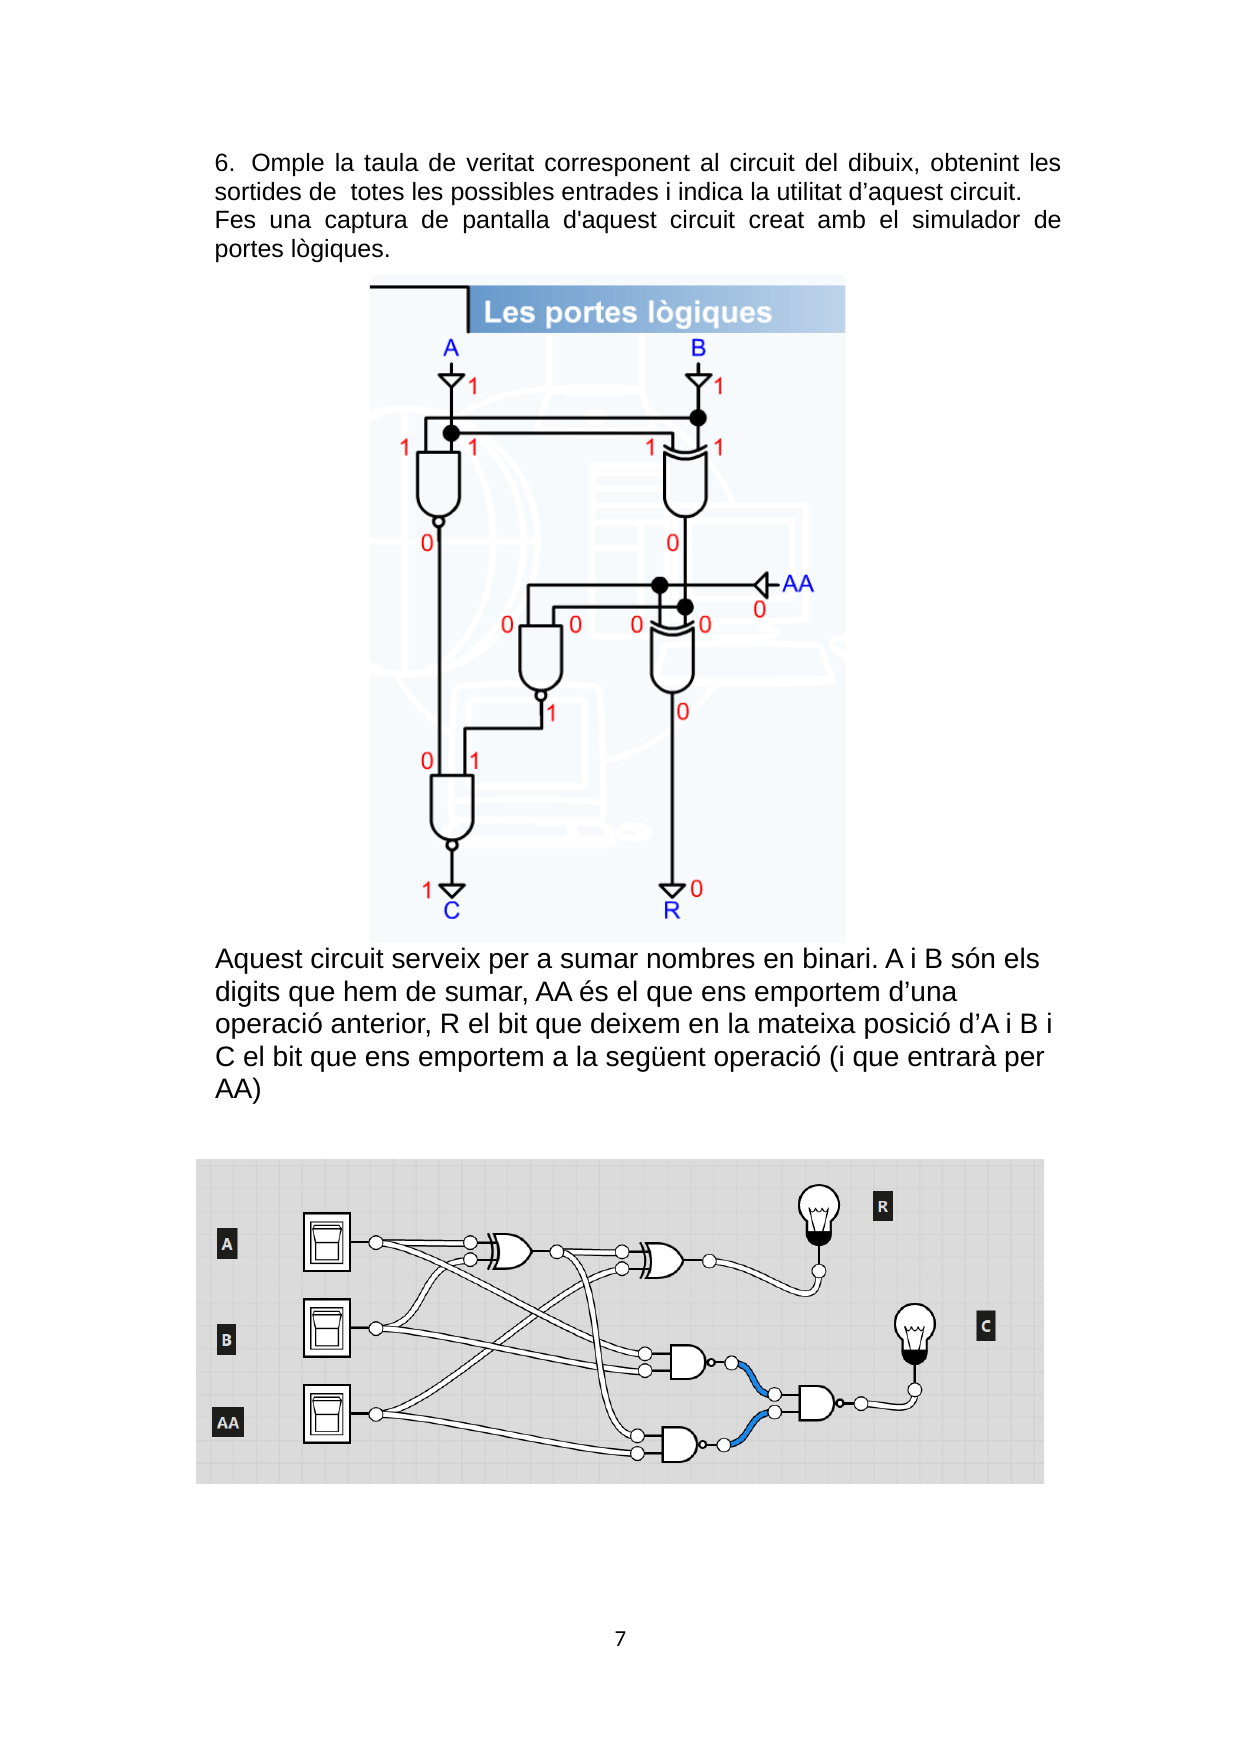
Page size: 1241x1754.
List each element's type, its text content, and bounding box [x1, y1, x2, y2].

text Aquest circuit serveix per a sumar nombres en binari. A i B són els digits que hem de sumar, AA és el que ens emportem d’una operació anterior, R el bit que deixem en la mateixa posició d’A i B i C el bit que ens emportem a la següent operació (i que entrarà per AA) [215, 281, 1063, 1104]
text Fes una captura de pantalla d'aquest circuit creat amb el simulador de portes lògiques. [214, 205, 1063, 263]
list Omple la taula de veritat corresponent al circuit del dibuix, obtenint les sortides de totes les possibles entrades i indica la utilitat d’aquest circuit. [214, 148, 1063, 205]
picture [196, 1159, 1045, 1484]
